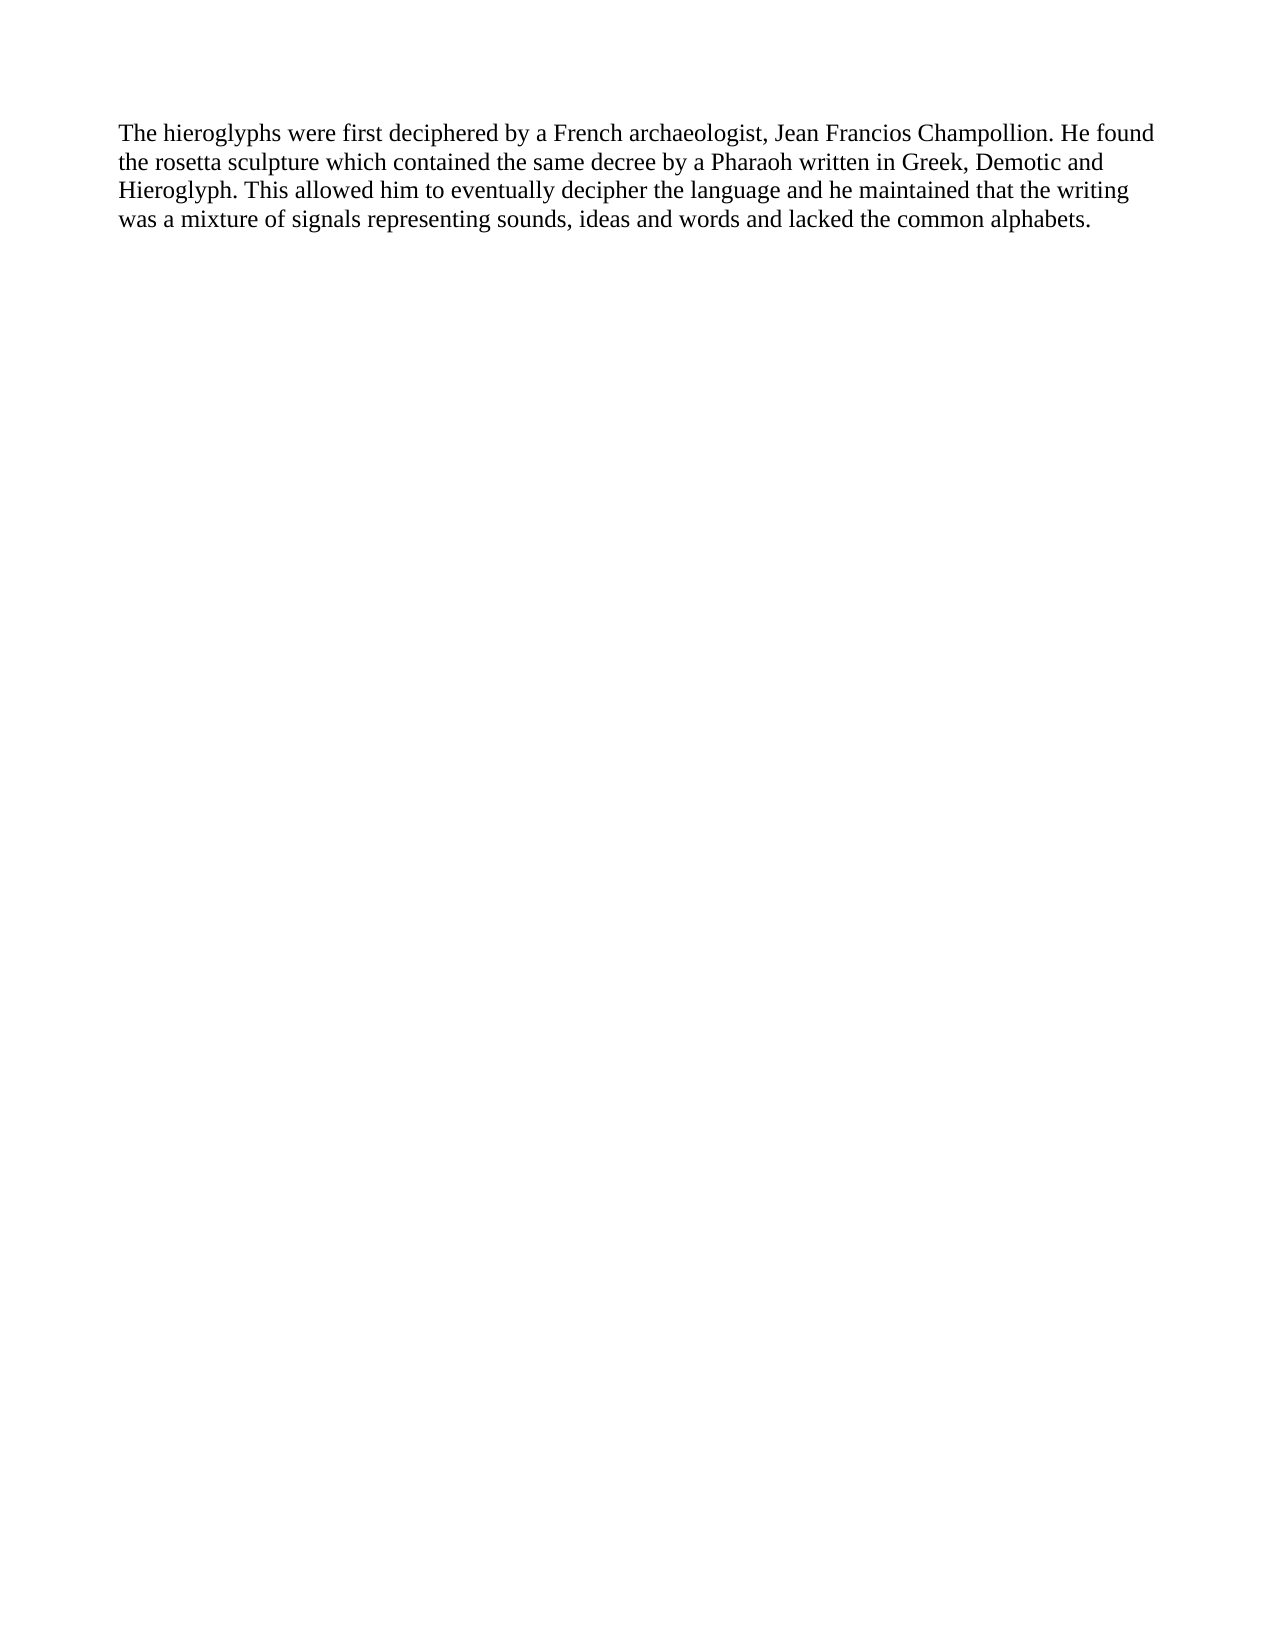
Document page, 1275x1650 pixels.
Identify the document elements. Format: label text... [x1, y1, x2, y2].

text The hieroglyphs were first deciphered by a French archaeologist, Jean Francios Champollion. He found the rosetta sculpture which contained the same decree by a Pharaoh written in Greek, Demotic and Hieroglyph. This allowed him to eventually decipher the language and he maintained that the writing was a mixture of signals representing sounds, ideas and words and lacked the common alphabets. [118, 118, 1157, 233]
